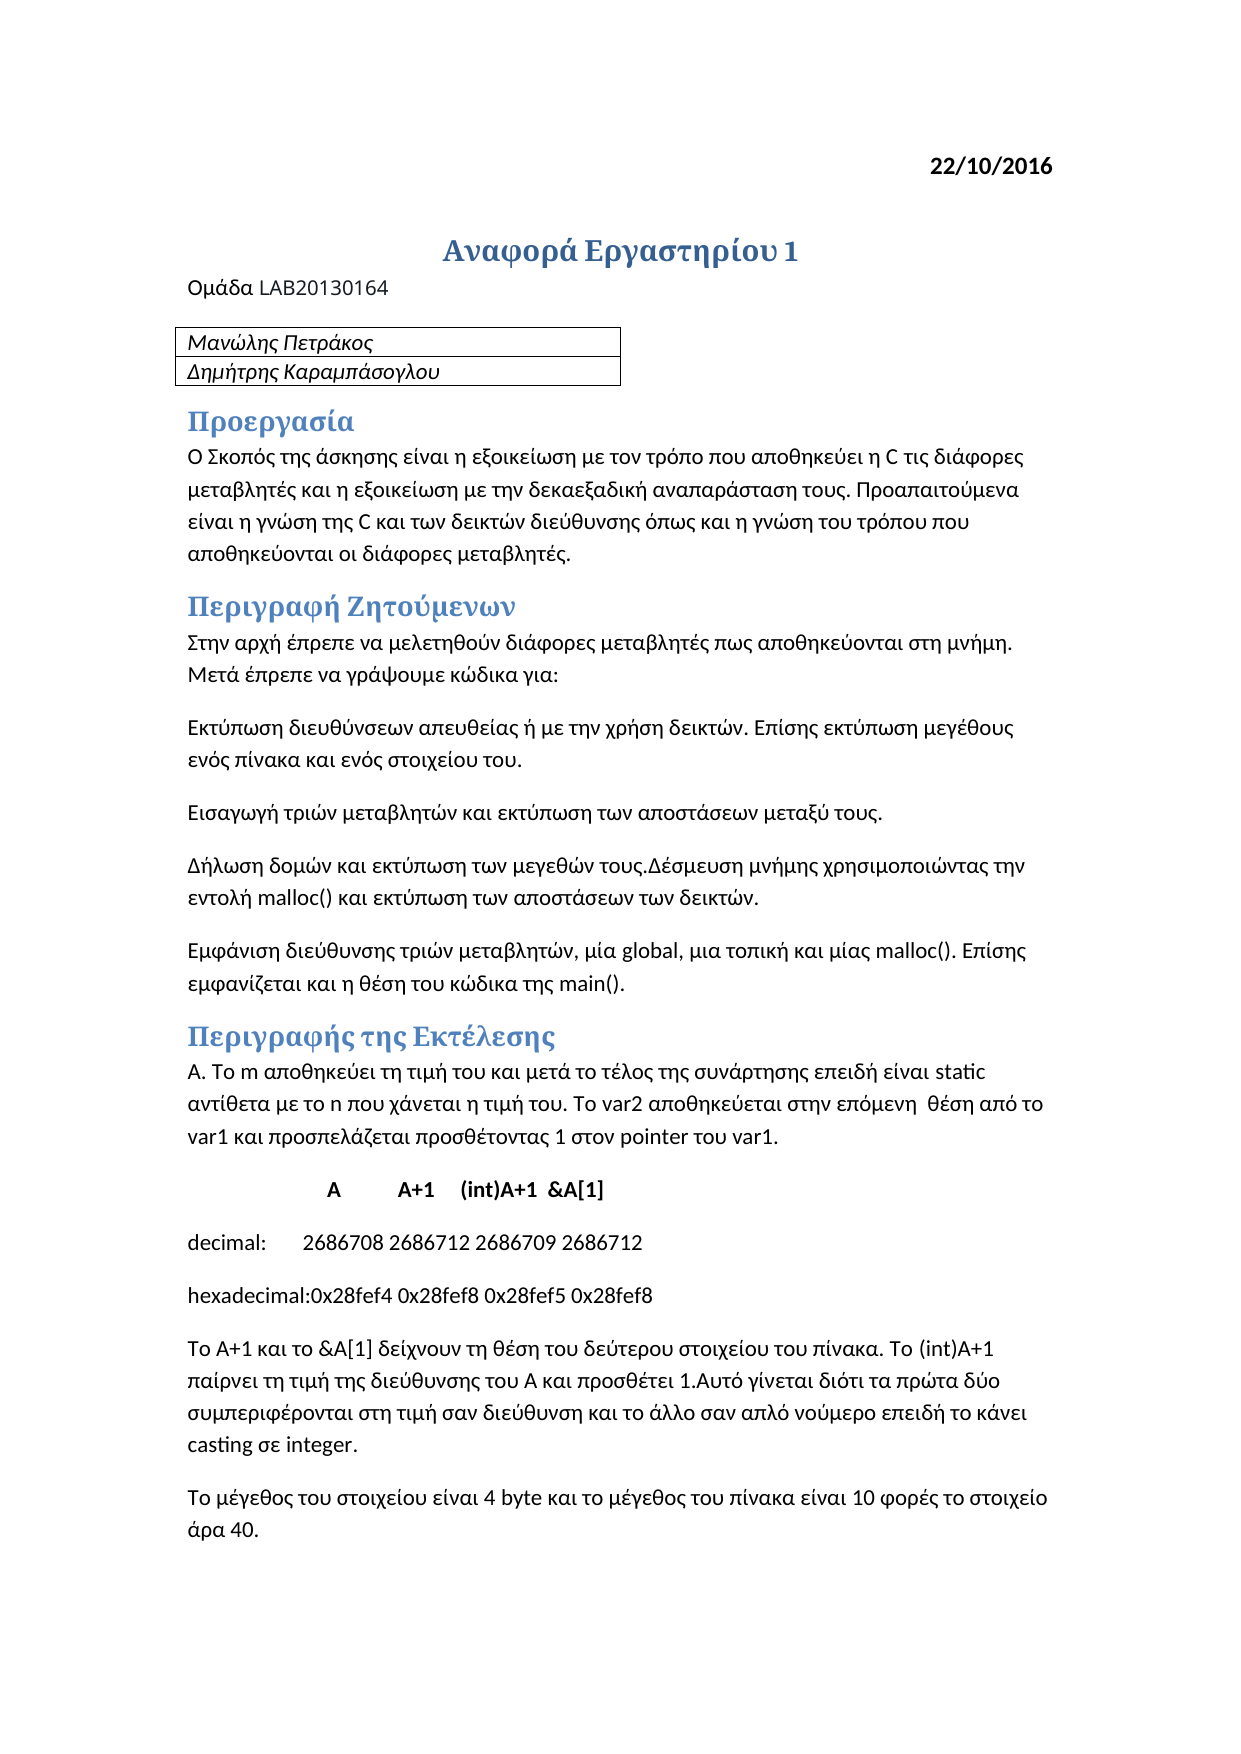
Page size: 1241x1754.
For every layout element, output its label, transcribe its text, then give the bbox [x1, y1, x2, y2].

text Δήλωση δομών και εκτύπωση των μεγεθών τους.Δέσμευση μνήμης χρησιμοποιώντας την εντολή malloc() και εκτύπωση των αποστάσεων των δεικτών. [187, 851, 1053, 911]
subtitle Προεργασία [187, 407, 1053, 438]
text Ο Σκοπός της άσκησης είναι η εξοικείωση με τον τρόπο που αποθηκεύει η C τις διάφορες μεταβλητές και η εξοικείωση με την δεκαεξαδική αναπαράσταση τους. Προαπαιτούμενα είναι η γνώση της C και των δεικτών διεύθυνσης όπως και η γνώση του τρόπου που αποθηκεύονται οι διάφορες μεταβλητές. [187, 442, 1053, 567]
text Εισαγωγή τριών μεταβλητών και εκτύπωση των αποστάσεων μεταξύ τους. [187, 798, 1053, 826]
table_cell Δημήτρης Καραμπάσογλου [176, 357, 620, 385]
subtitle Περιγραφή Ζητούμενων [187, 592, 1053, 623]
table_header Μανώλης Πετράκος [176, 328, 620, 356]
text Α. Το m αποθηκεύει τη τιμή του και μετά το τέλος της συνάρτησης επειδή είναι static αντίθετα με το n που χάνεται η τιμή του. Το var2 αποθηκεύεται στην επόμενη θέση από το var1 και προσπελάζεται προσθέτοντας 1 στον pointer του var1. [187, 1057, 1053, 1150]
text Στην αρχή έπρεπε να μελετηθούν διάφορες μεταβλητές πως αποθηκεύονται στη μνήμη. Μετά έπρεπε να γράψουμε κώδικα για: [187, 628, 1053, 688]
text Το μέγεθος του στοιχείου είναι 4 byte και το μέγεθος του πίνακα είναι 10 φορές το στοιχείο άρα 40. [187, 1483, 1053, 1544]
text 22/10/2016 [187, 150, 1053, 181]
text Ομάδα LAB20130164 [187, 273, 1095, 302]
text Εκτύπωση διευθύνσεων απευθείας ή με την χρήση δεικτών. Επίσης εκτύπωση μεγέθους ενός πίνακα και ενός στοιχείου του. [187, 713, 1053, 773]
text Το Α+1 και το &Α[1] δείχνουν τη θέση του δεύτερου στοιχείου του πίνακα. Το (int)A+1 παίρνει τη τιμή της διεύθυνσης του Α και προσθέτει 1.Αυτό γίνεται διότι τα πρώτα δύο συμπεριφέρονται στη τιμή σαν διεύθυνση και το άλλο σαν απλό νούμερο επειδή το κάνει casting σε integer. [187, 1334, 1053, 1458]
text hexadecimal:0x28fef4 0x28fef8 0x28fef5 0x28fef8 [187, 1281, 1053, 1309]
text decimal: 2686708 2686712 2686709 2686712 [187, 1228, 1053, 1256]
text A A+1 (int)A+1 &A[1] [187, 1175, 1053, 1203]
text Εμφάνιση διεύθυνσης τριών μεταβλητών, μία global, μια τοπική και μίας malloc(). Επίσης εμφανίζεται και η θέση του κώδικα της main(). [187, 936, 1053, 997]
subtitle Περιγραφής της Εκτέλεσης [187, 1022, 1053, 1053]
subtitle Αναφορά Εργαστηρίου 1 [187, 235, 1053, 268]
